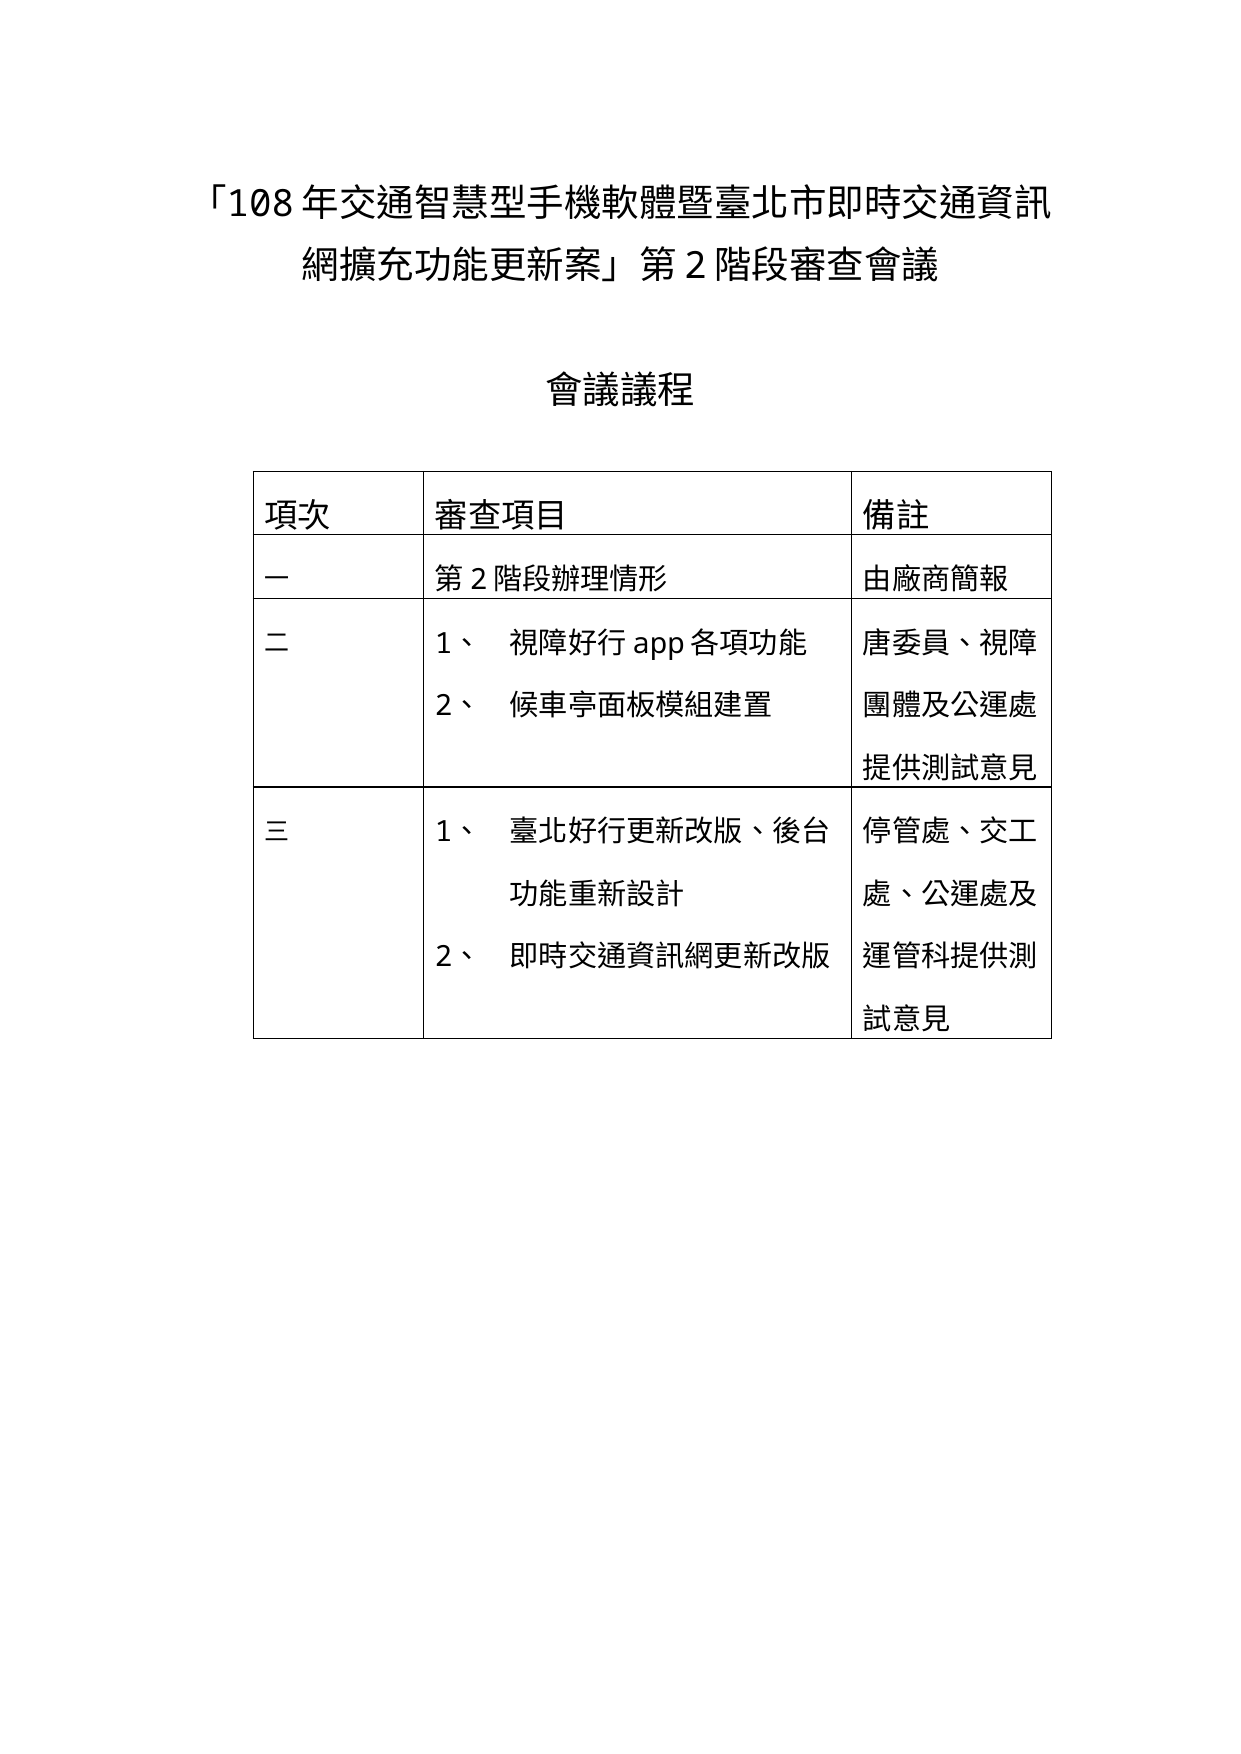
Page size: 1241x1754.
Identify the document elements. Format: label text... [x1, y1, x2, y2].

table_cell 停管處、交工處、公運處及運管科提供測試意見 [852, 788, 1051, 1037]
table_header 項次 [254, 472, 423, 534]
text 「108年交通智慧型手機軟體暨臺北市即時交通資訊網擴充功能更新案」第2階段審查會議 [187, 158, 1053, 283]
table_cell 由廠商簡報 [852, 535, 1051, 598]
table_cell 第2階段辦理情形 [424, 535, 851, 598]
table_header 備註 [852, 472, 1051, 534]
table_cell 三 [254, 788, 423, 1037]
table_cell 二 [254, 599, 423, 786]
table_cell 一 [254, 535, 423, 598]
table_header 審查項目 [424, 472, 851, 534]
table_cell 臺北好行更新改版、後台功能重新設計 即時交通資訊網更新改版 [424, 788, 851, 1037]
table_cell 視障好行app各項功能 候車亭面板模組建置 [424, 599, 851, 786]
table_cell 唐委員、視障團體及公運處提供測試意見 [852, 599, 1051, 786]
text 會議議程 [187, 346, 1053, 408]
